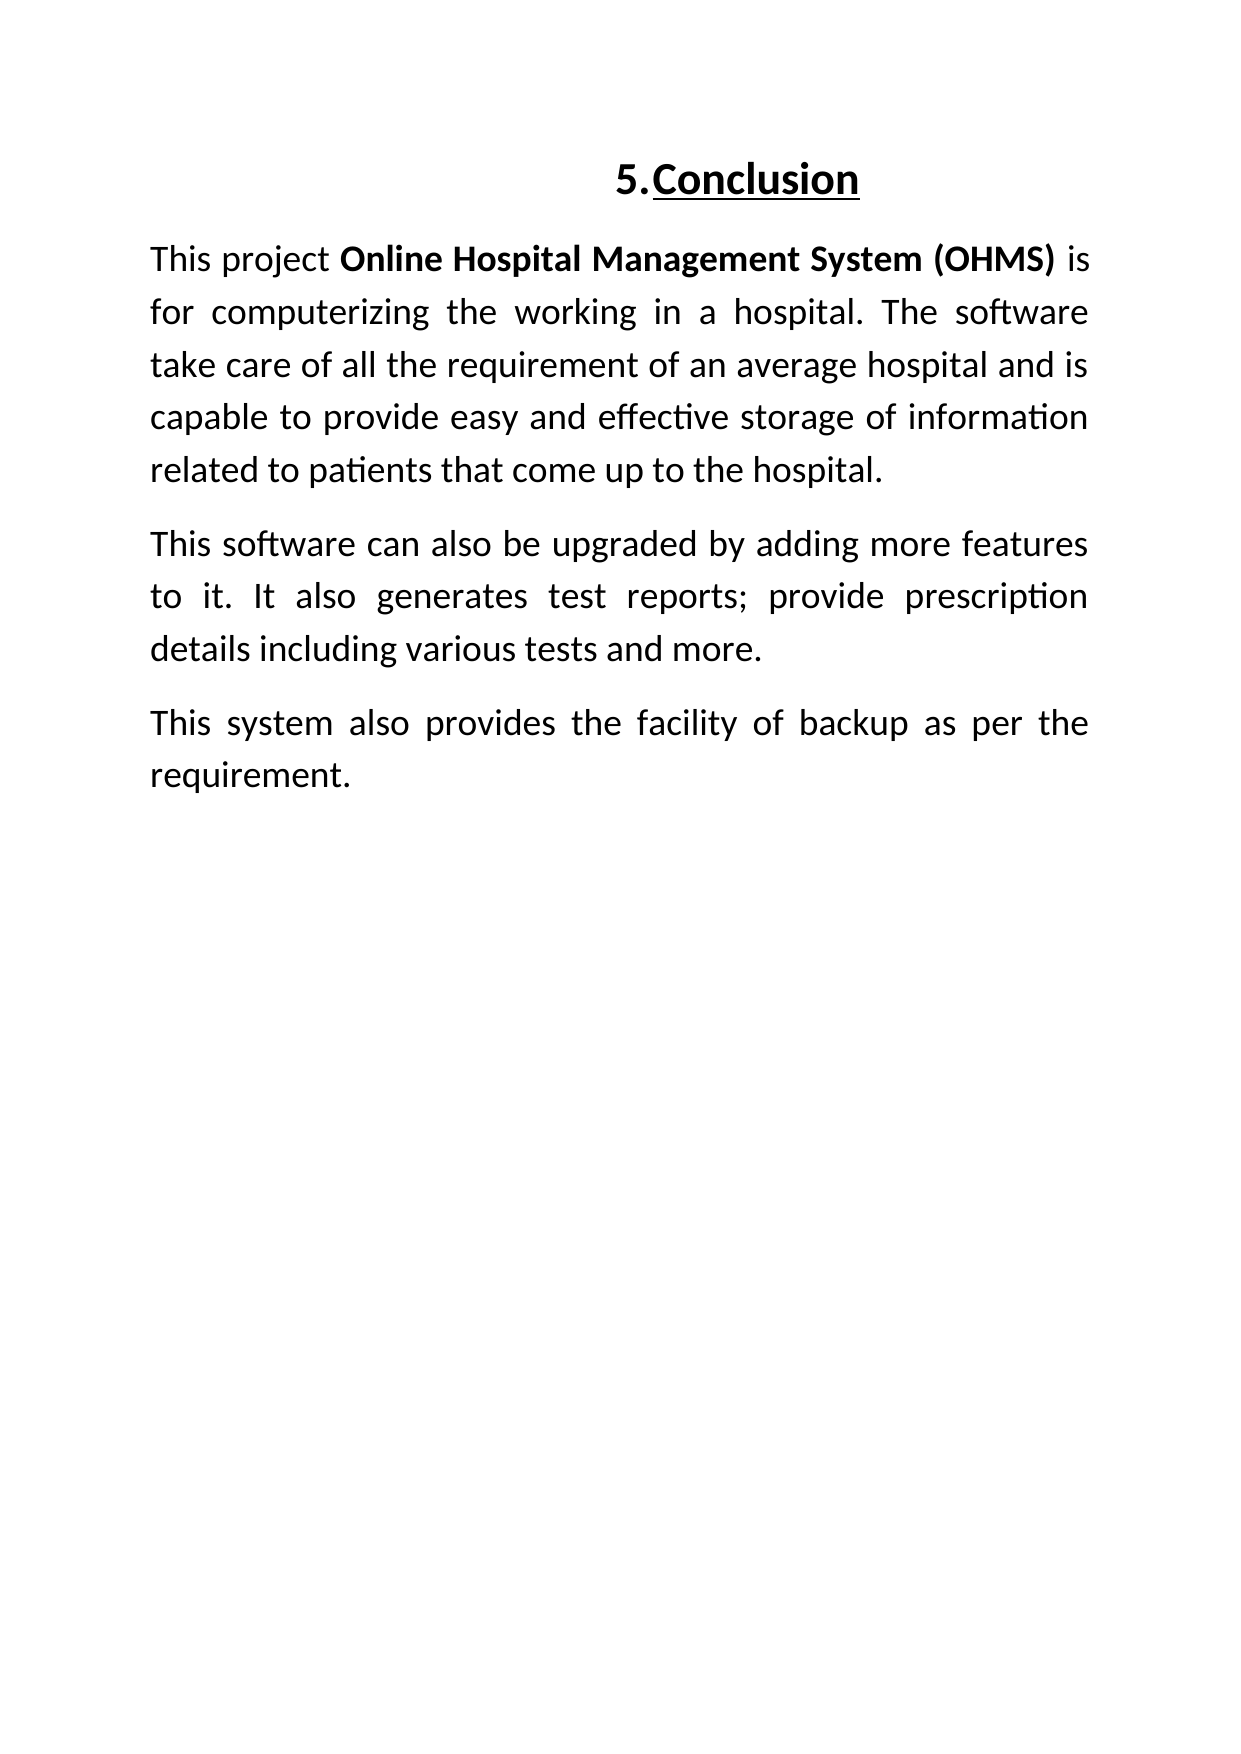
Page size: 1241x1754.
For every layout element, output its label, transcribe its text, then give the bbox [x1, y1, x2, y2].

text This project Online Hospital Management System (OHMS) is for computerizing the working in a hospital. The software take care of all the requirement of an average hospital and is capable to provide easy and effective storage of information related to patients that come up to the hospital. [150, 235, 1090, 492]
text This software can also be upgraded by adding more features to it. It also generates test reports; provide prescription details including various tests and more. [150, 519, 1090, 671]
text This system also provides the facility of backup as per the requirement. [150, 698, 1090, 797]
list Conclusion [384, 150, 1090, 206]
